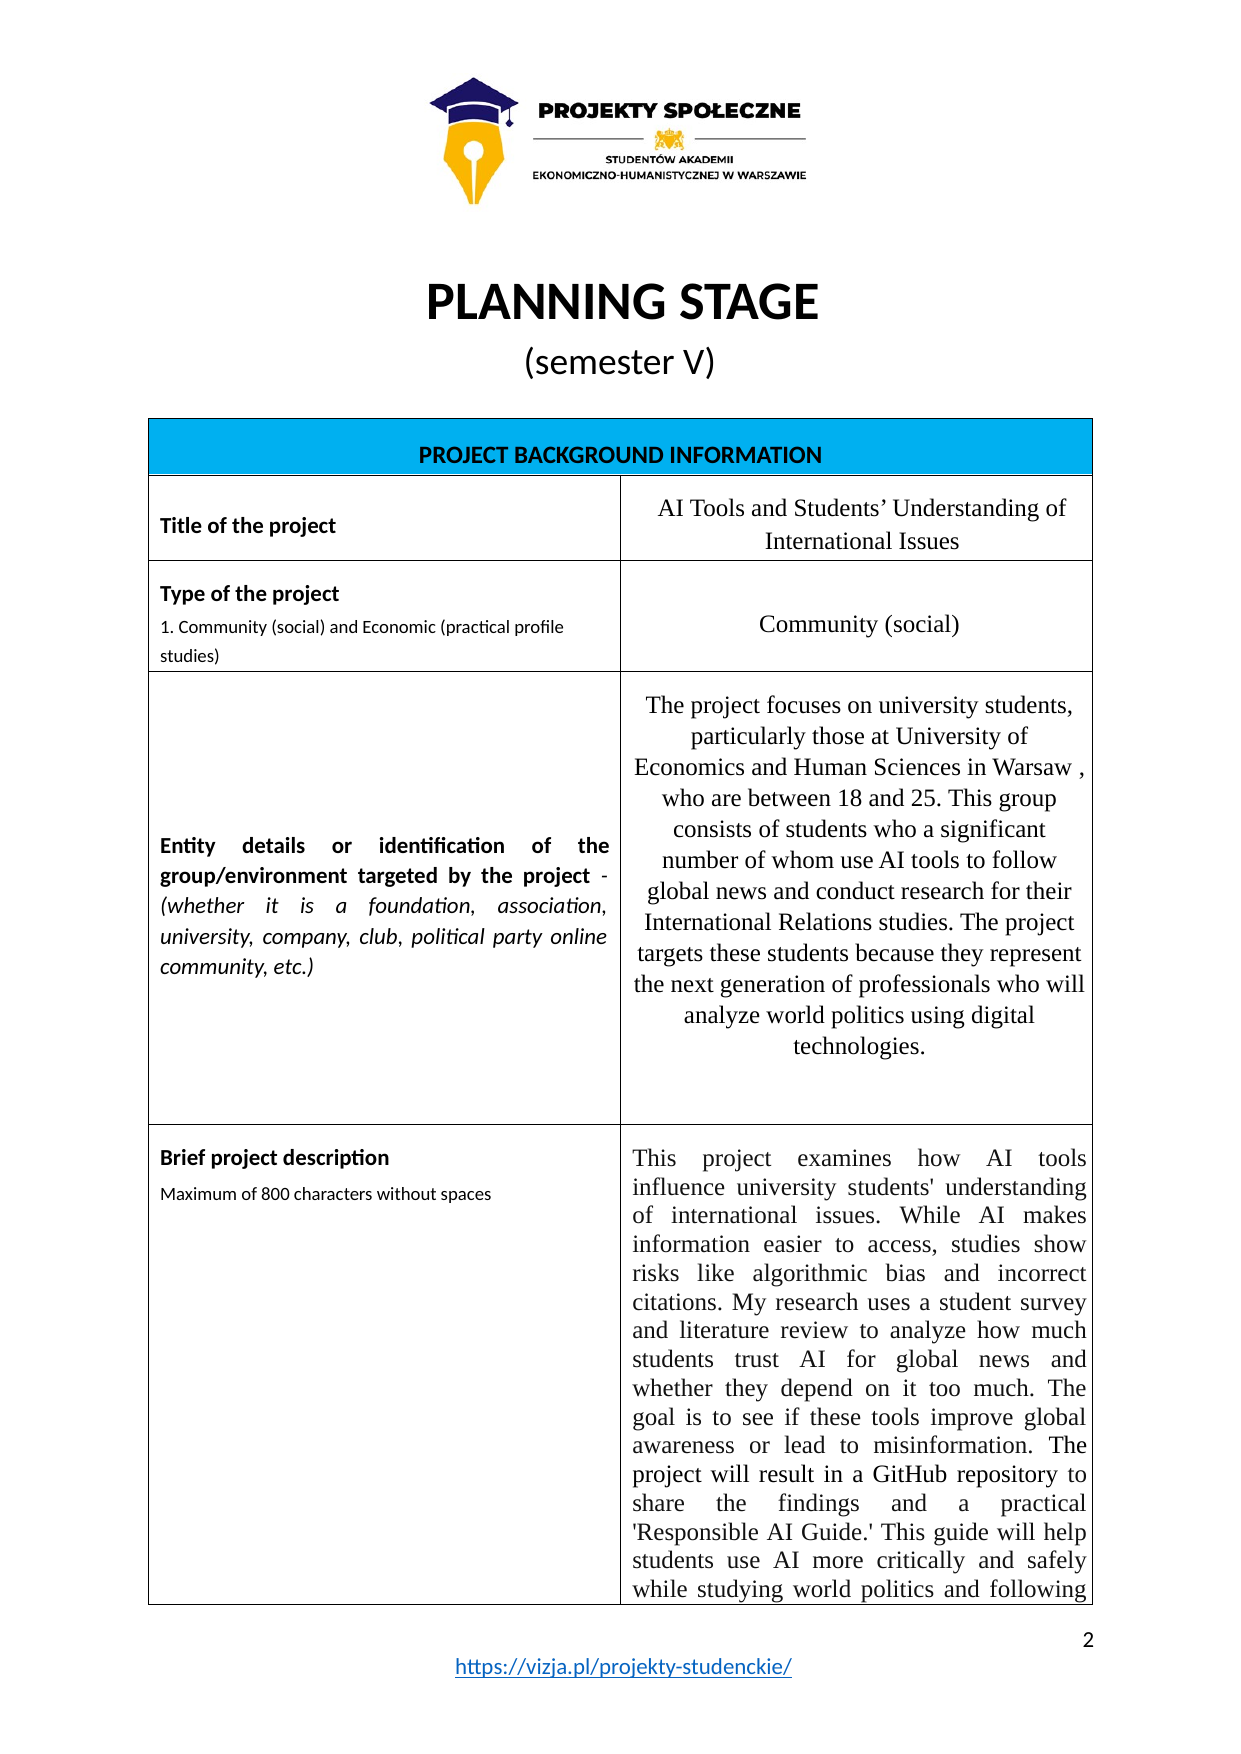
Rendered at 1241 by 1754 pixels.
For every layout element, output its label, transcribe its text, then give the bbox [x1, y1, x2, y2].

table_cell Entity details or identification of the group/environment targeted by the project - (whether it is a foundation, association, university, company, club, political party online community, etc.) [149, 672, 620, 1124]
table_header PROJECT BACKGROUND INFORMATION [149, 419, 1092, 474]
text PLANNING STAGE [147, 267, 820, 333]
text (semester V) [523, 338, 1093, 384]
table_cell Type of the project 1. Community (social) and Economic (practical profile studies) [149, 561, 620, 671]
table_cell Community (social) [621, 561, 1092, 671]
table_cell Title of the project [149, 476, 620, 560]
table_cell The project focuses on university students, particularly those at University of Economics and Human Sciences in Warsaw , who are between 18 and 25. This group consists of students who a significant number of whom use AI tools to follow global news and conduct research for their International Relations studies. The project targets these students because they represent the next generation of professionals who will analyze world politics using digital technologies. [621, 672, 1092, 1124]
picture [424, 73, 816, 212]
table_cell Brief project description Maximum of 800 characters without spaces [149, 1125, 620, 1603]
table_cell This project examines how AI tools influence university students' understanding of international issues. While AI makes information easier to access, studies show risks like algorithmic bias and incorrect citations. My research uses a student survey and literature review to analyze how much students trust AI for global news and whether they depend on it too much. The goal is to see if these tools improve global awareness or lead to misinformation. The project will result in a GitHub repository to share the findings and a practical 'Responsible AI Guide.' This guide will help students use AI more critically and safely while studying world politics and following [621, 1125, 1092, 1603]
table_cell AI Tools and Students’ Understanding of International Issues [621, 476, 1092, 560]
